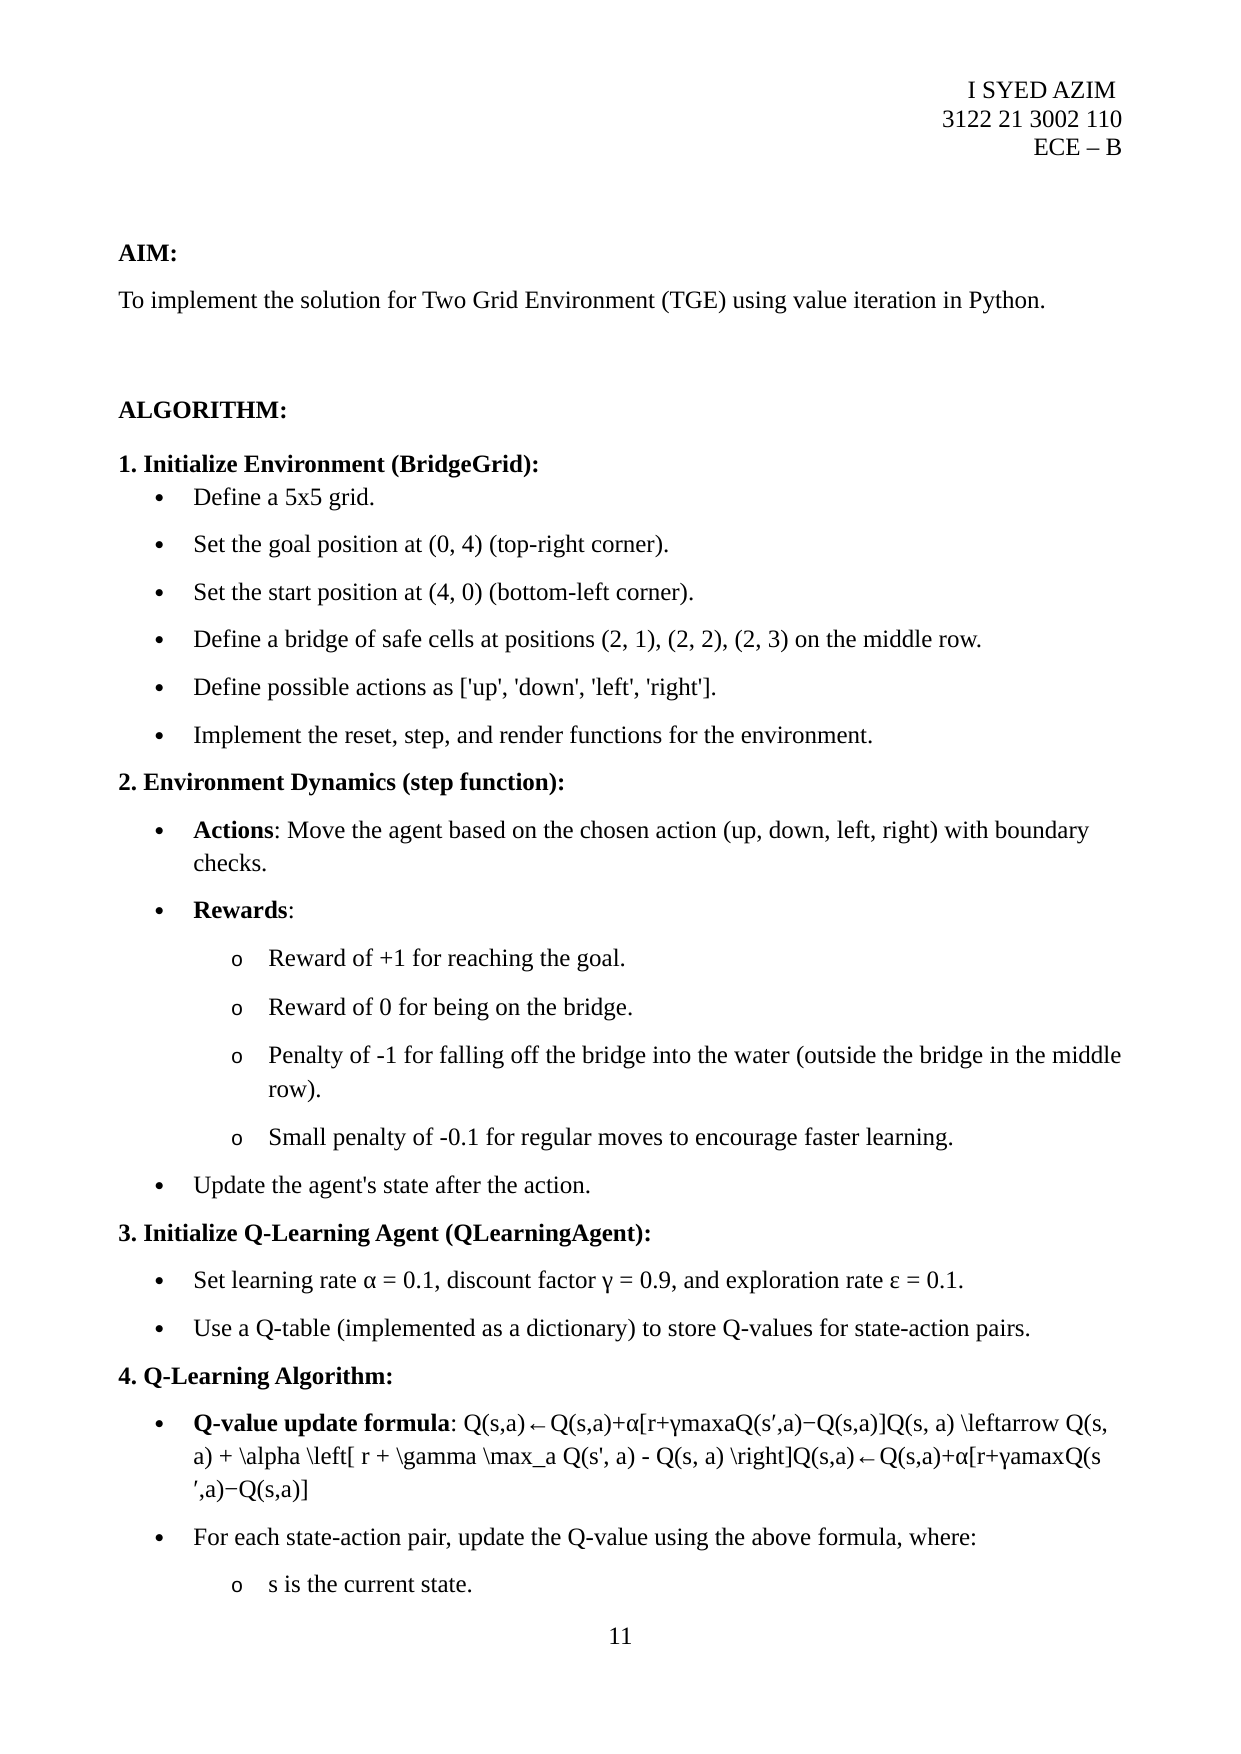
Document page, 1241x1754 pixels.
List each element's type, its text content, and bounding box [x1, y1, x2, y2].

list Update the agent's state after the action. [156, 1170, 1122, 1199]
list Small penalty of -0.1 for regular moves to encourage faster learning. [231, 1122, 1122, 1151]
text AIM: [118, 238, 1122, 266]
list Define a bridge of safe cells at positions (2, 1), (2, 2), (2, 3) on the middle row. [156, 624, 1122, 653]
list Penalty of -1 for falling off the bridge into the water (outside the bridge in the middle row). [231, 1040, 1122, 1103]
list Define possible actions as ['up', 'down', 'left', 'right']. [156, 672, 1122, 701]
list Q-value update formula: Q(s,a)←Q(s,a)+α[r+γmax⁡aQ(s′,a)−Q(s,a)]Q(s, a) \leftarrow Q(s, a) + \alpha \left[ r + \gamma \max_a Q(s', a) - Q(s, a) \right]Q(s,a)←Q(s,a)+α[r+γamax​Q(s′,a)−Q(s,a)] [156, 1408, 1122, 1503]
list Use a Q-table (implemented as a dictionary) to store Q-values for state-action pairs. [156, 1313, 1122, 1342]
list Implement the reset, step, and render functions for the environment. [156, 720, 1122, 748]
list Set the start position at (4, 0) (bottom-left corner). [156, 577, 1122, 606]
text To implement the solution for Two Grid Environment (TGE) using value iteration in Python. [118, 285, 1122, 314]
text 1. Initialize Environment (BridgeGrid): [118, 449, 1122, 477]
list Define a 5x5 grid. [156, 482, 1122, 511]
text 4. Q-Learning Algorithm: [118, 1361, 1122, 1389]
list Set learning rate α = 0.1, discount factor γ = 0.9, and exploration rate ε = 0.1. [156, 1266, 1122, 1294]
text 2. Environment Dynamics (step function): [118, 767, 1122, 796]
list Actions: Move the agent based on the chosen action (up, down, left, right) with boundary checks. [156, 815, 1122, 877]
list Reward of 0 for being on the bridge. [231, 992, 1122, 1021]
list s is the current state. [231, 1569, 1122, 1599]
subtitle ALGORITHM: [118, 395, 1122, 424]
list For each state-action pair, update the Q-value using the above formula, where: [156, 1522, 1122, 1551]
text 3. Initialize Q-Learning Agent (QLearningAgent): [118, 1218, 1122, 1247]
list Reward of +1 for reaching the goal. [231, 943, 1122, 973]
list Rewards: [156, 896, 1122, 924]
list Set the goal position at (0, 4) (top-right corner). [156, 529, 1122, 558]
